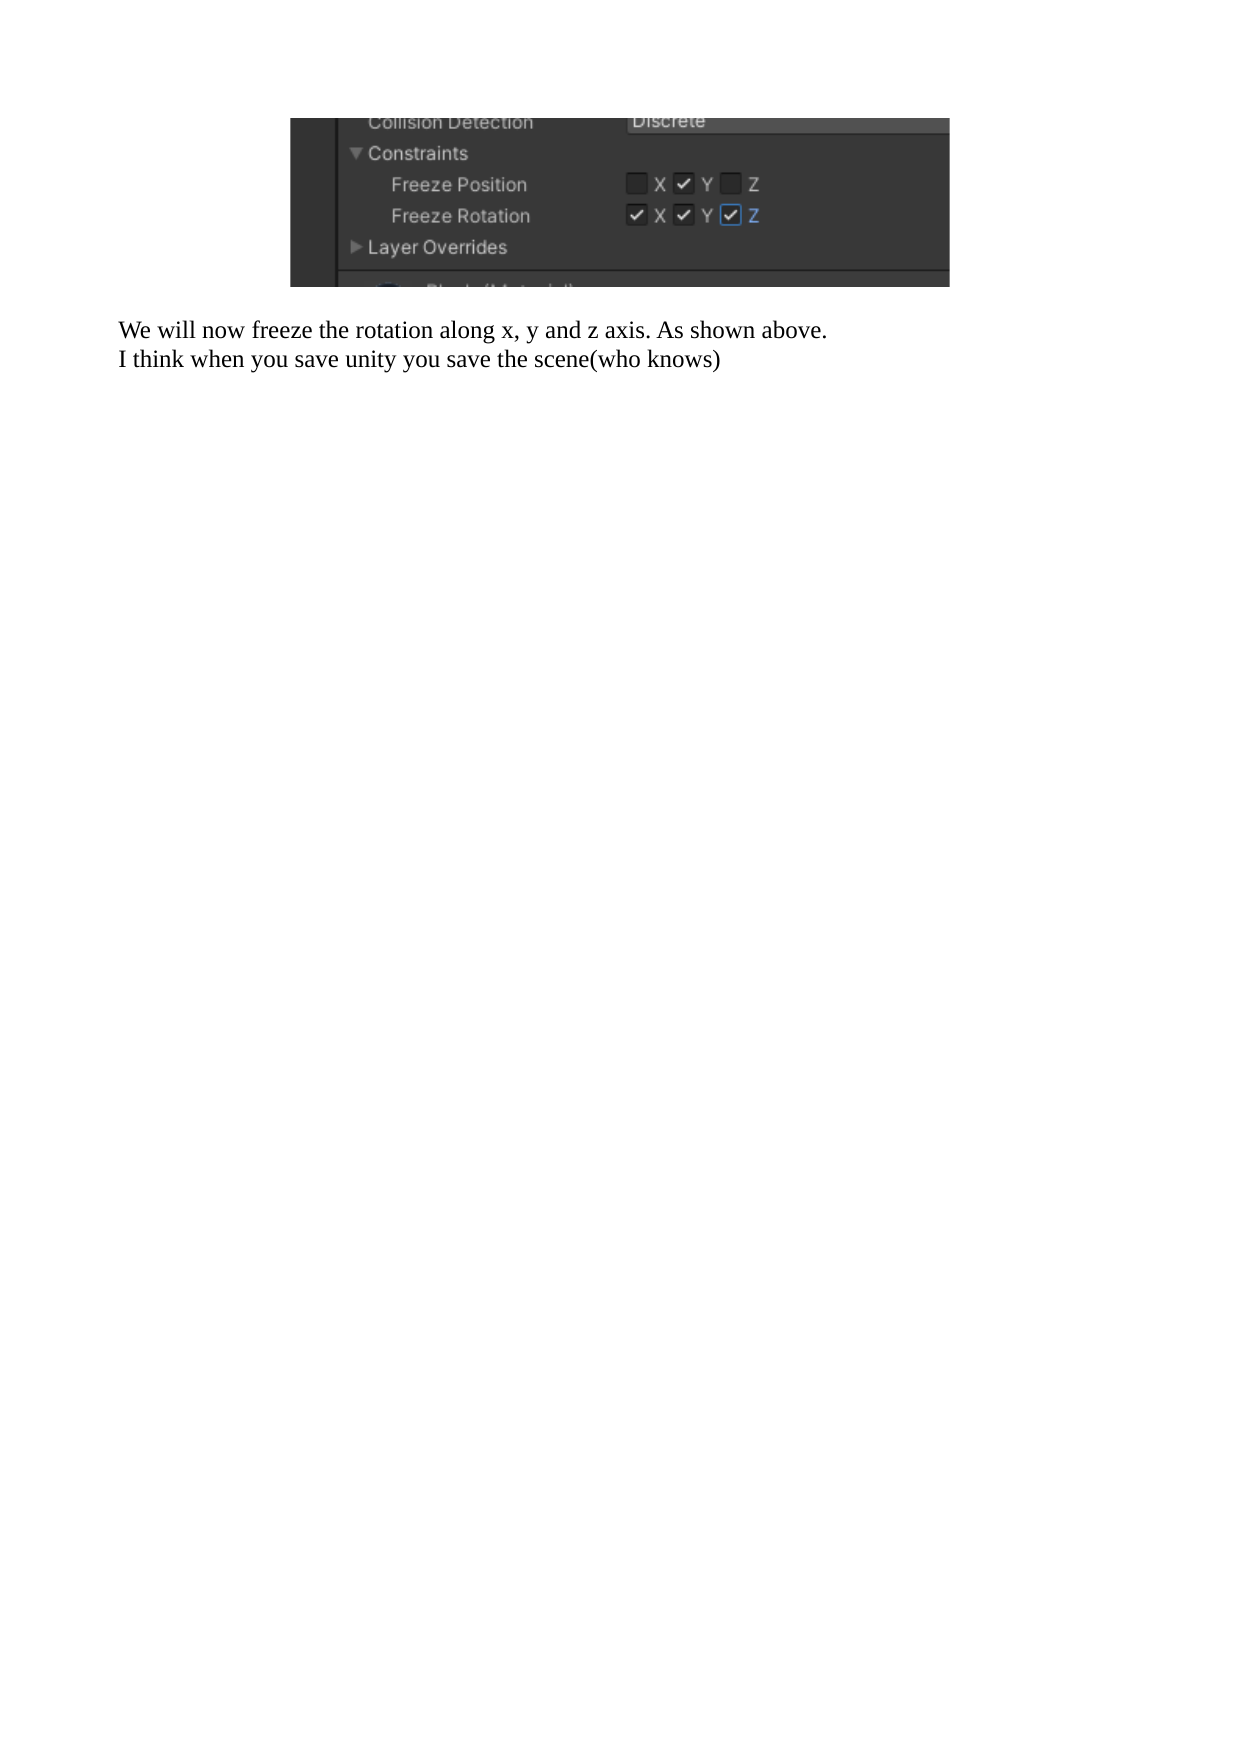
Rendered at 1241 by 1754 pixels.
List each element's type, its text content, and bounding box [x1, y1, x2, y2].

text I think when you save unity you save the scene(who knows) [118, 344, 1122, 373]
text We will now freeze the rotation along x, y and z axis. As shown above. [118, 316, 1122, 344]
picture [290, 118, 950, 287]
